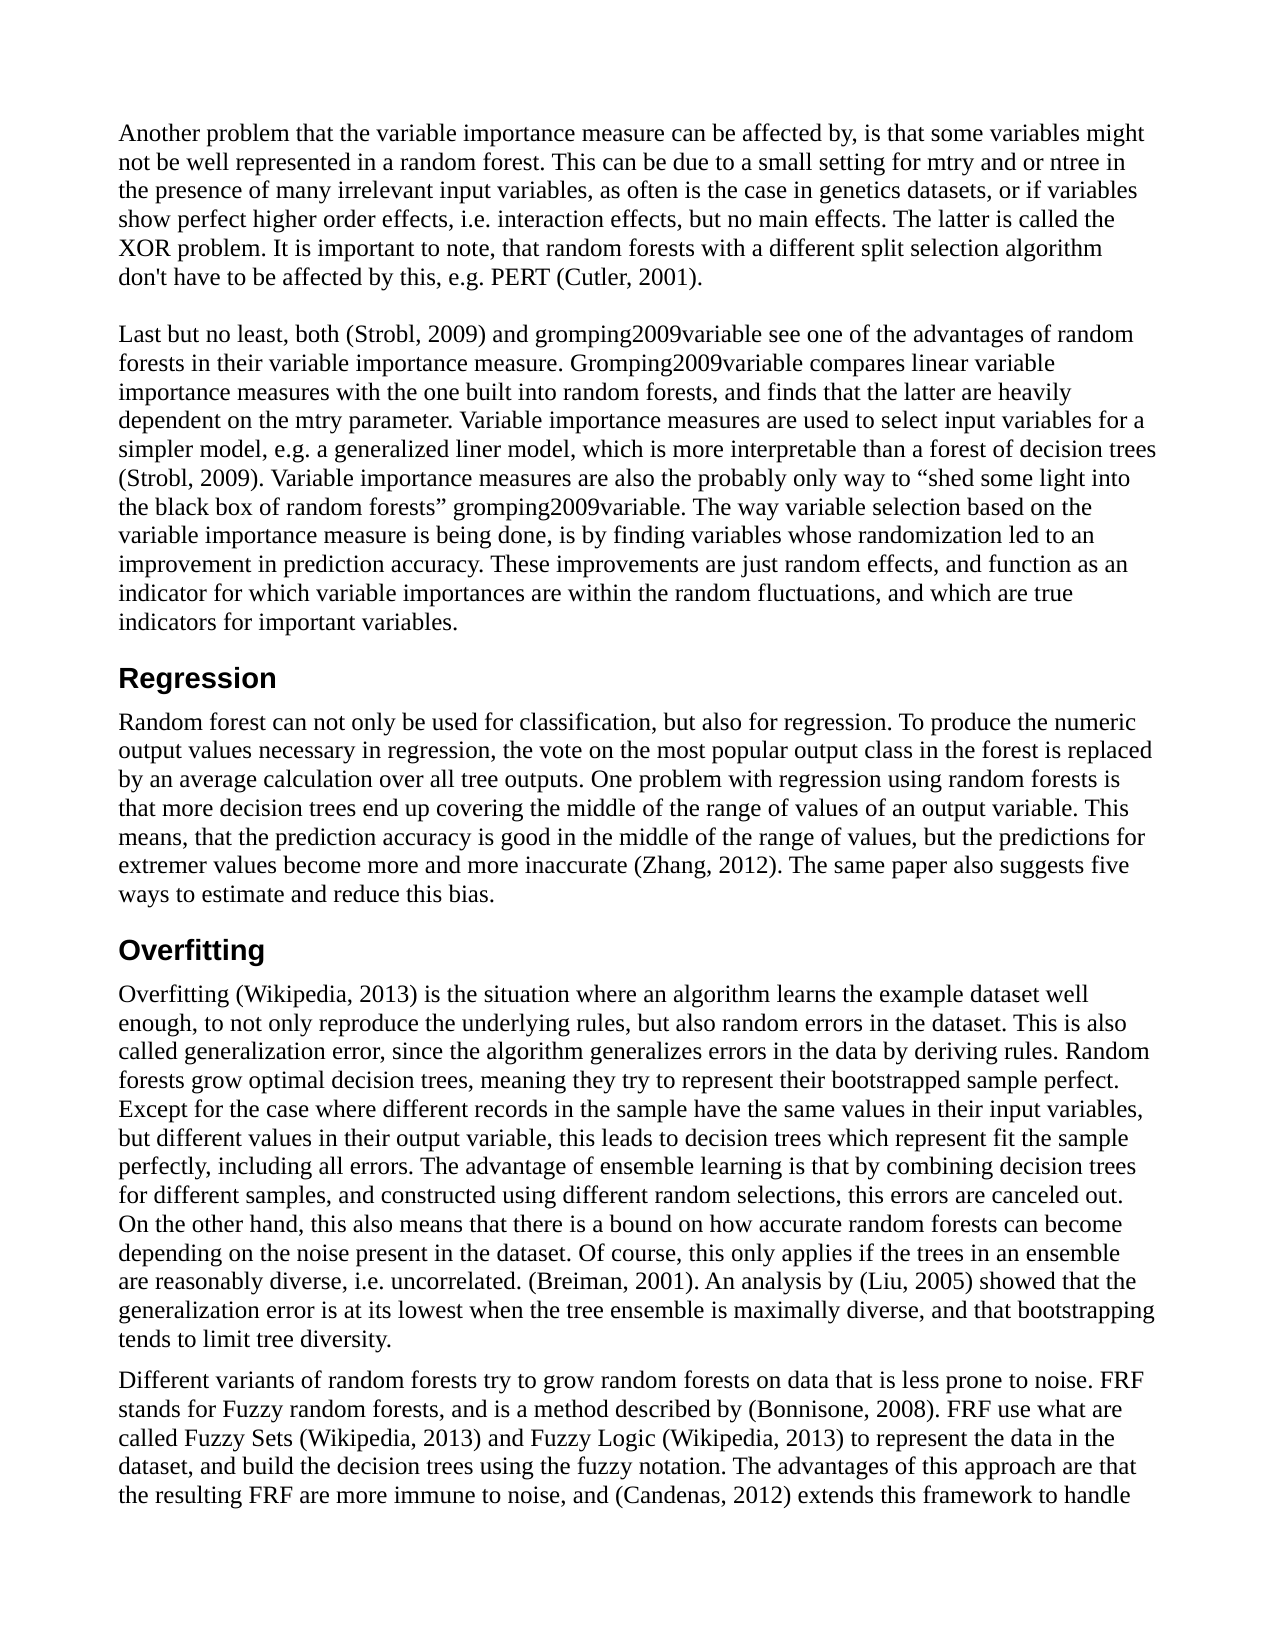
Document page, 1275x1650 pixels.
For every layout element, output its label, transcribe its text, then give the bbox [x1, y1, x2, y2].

text Random forest can not only be used for classification, but also for regression. To produce the numeric output values necessary in regression, the vote on the most popular output class in the forest is replaced by an average calculation over all tree outputs. One problem with regression using random forests is that more decision trees end up covering the middle of the range of values of an output variable. This means, that the prediction accuracy is good in the middle of the range of values, but the predictions for extremer values become more and more inaccurate (Zhang, 2012). The same paper also suggests five ways to estimate and reduce this bias. [118, 707, 1157, 908]
subtitle Overfitting [118, 933, 1157, 966]
text Overfitting (Wikipedia, 2013) is the situation where an algorithm learns the example dataset well enough, to not only reproduce the underlying rules, but also random errors in the dataset. This is also called generalization error, since the algorithm generalizes errors in the data by deriving rules. Random forests grow optimal decision trees, meaning they try to represent their bootstrapped sample perfect. Except for the case where different records in the sample have the same values in their input variables, but different values in their output variable, this leads to decision trees which represent fit the sample perfectly, including all errors. The advantage of ensemble learning is that by combining decision trees for different samples, and constructed using different random selections, this errors are canceled out. On the other hand, this also means that there is a bound on how accurate random forests can become depending on the noise present in the dataset. Of course, this only applies if the trees in an ensemble are reasonably diverse, i.e. uncorrelated. (Breiman, 2001). An analysis by (Liu, 2005) showed that the generalization error is at its lowest when the tree ensemble is maximally diverse, and that bootstrapping tends to limit tree diversity. [118, 979, 1157, 1353]
text Different variants of random forests try to grow random forests on data that is less prone to noise. FRF stands for Fuzzy random forests, and is a method described by (Bonnisone, 2008). FRF use what are called Fuzzy Sets (Wikipedia, 2013) and Fuzzy Logic (Wikipedia, 2013) to represent the data in the dataset, and build the decision trees using the fuzzy notation. The advantages of this approach are that the resulting FRF are more immune to noise, and (Candenas, 2012) extends this framework to handle [118, 1365, 1157, 1509]
text Last but no least, both (Strobl, 2009) and gromping2009variable see one of the advantages of random forests in their variable importance measure. Gromping2009variable compares linear variable importance measures with the one built into random forests, and finds that the latter are heavily dependent on the mtry parameter. Variable importance measures are used to select input variables for a simpler model, e.g. a generalized liner model, which is more interpretable than a forest of decision trees (Strobl, 2009). Variable importance measures are also the probably only way to “shed some light into the black box of random forests” gromping2009variable. The way variable selection based on the variable importance measure is being done, is by finding variables whose randomization led to an improvement in prediction accuracy. These improvements are just random effects, and function as an indicator for which variable importances are within the random fluctuations, and which are true indicators for important variables. [118, 319, 1157, 636]
subtitle Regression [118, 661, 1157, 694]
text Another problem that the variable importance measure can be affected by, is that some variables might not be well represented in a random forest. This can be due to a small setting for mtry and or ntree in the presence of many irrelevant input variables, as often is the case in genetics datasets, or if variables show perfect higher order effects, i.e. interaction effects, but no main effects. The latter is called the XOR problem. It is important to note, that random forests with a different split selection algorithm don't have to be affected by this, e.g. PERT (Cutler, 2001). [118, 118, 1157, 291]
